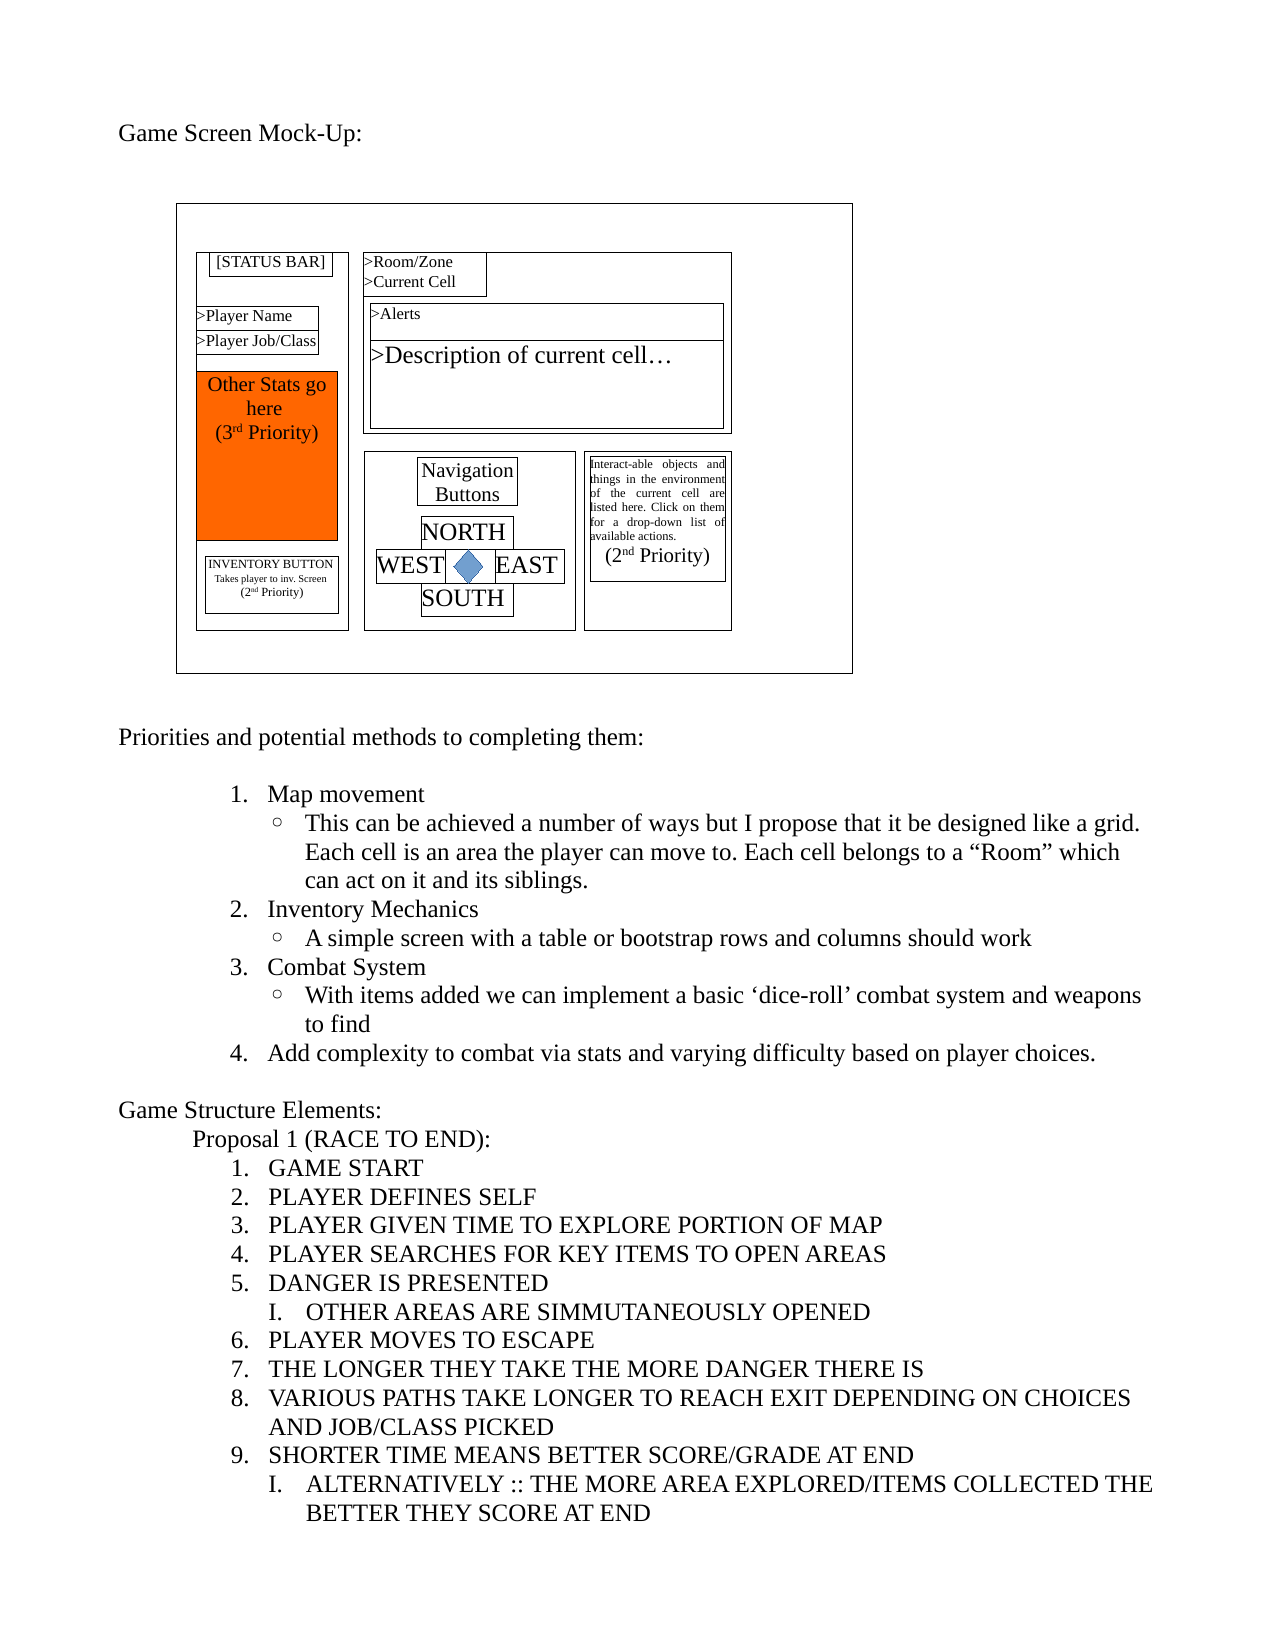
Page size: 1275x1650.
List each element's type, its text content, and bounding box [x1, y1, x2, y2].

text Proposal 1 (RACE TO END): [118, 1124, 1157, 1153]
list PLAYER GIVEN TIME TO EXPLORE PORTION OF MAP [231, 1211, 1157, 1239]
list Map movement [229, 779, 1157, 808]
list DANGER IS PRESENTED [231, 1268, 1157, 1297]
list Add complexity to combat via stats and varying difficulty based on player choices. [229, 1038, 1157, 1067]
text Priorities and potential methods to completing them: [118, 722, 1157, 751]
list With items added we can implement a basic ‘dice-roll’ combat system and weapons to find [267, 981, 1157, 1038]
list GAME START [231, 1153, 1157, 1182]
list A simple screen with a table or bootstrap rows and columns should work [267, 923, 1157, 952]
list This can be achieved a number of ways but I propose that it be designed like a grid. Each cell is an area the player can move to. Each cell belongs to a “Room” which can act on it and its siblings. [267, 808, 1157, 894]
list PLAYER MOVES TO ESCAPE [231, 1326, 1157, 1354]
list SHORTER TIME MEANS BETTER SCORE/GRADE AT END [231, 1441, 1157, 1469]
text Game Screen Mock-Up: [118, 118, 1157, 147]
list Inventory Mechanics [229, 894, 1157, 923]
list OTHER AREAS ARE SIMMUTANEOUSLY OPENED [268, 1297, 1157, 1326]
list Combat System [229, 952, 1157, 981]
list THE LONGER THEY TAKE THE MORE DANGER THERE IS [231, 1354, 1157, 1383]
list PLAYER DEFINES SELF [231, 1182, 1157, 1211]
list PLAYER SEARCHES FOR KEY ITEMS TO OPEN AREAS [231, 1239, 1157, 1268]
text Game Structure Elements: [118, 1096, 1157, 1124]
list VARIOUS PATHS TAKE LONGER TO REACH EXIT DEPENDING ON CHOICES AND JOB/CLASS PICKED [231, 1383, 1157, 1441]
list ALTERNATIVELY :: THE MORE AREA EXPLORED/ITEMS COLLECTED THE BETTER THEY SCORE AT END [268, 1469, 1157, 1527]
